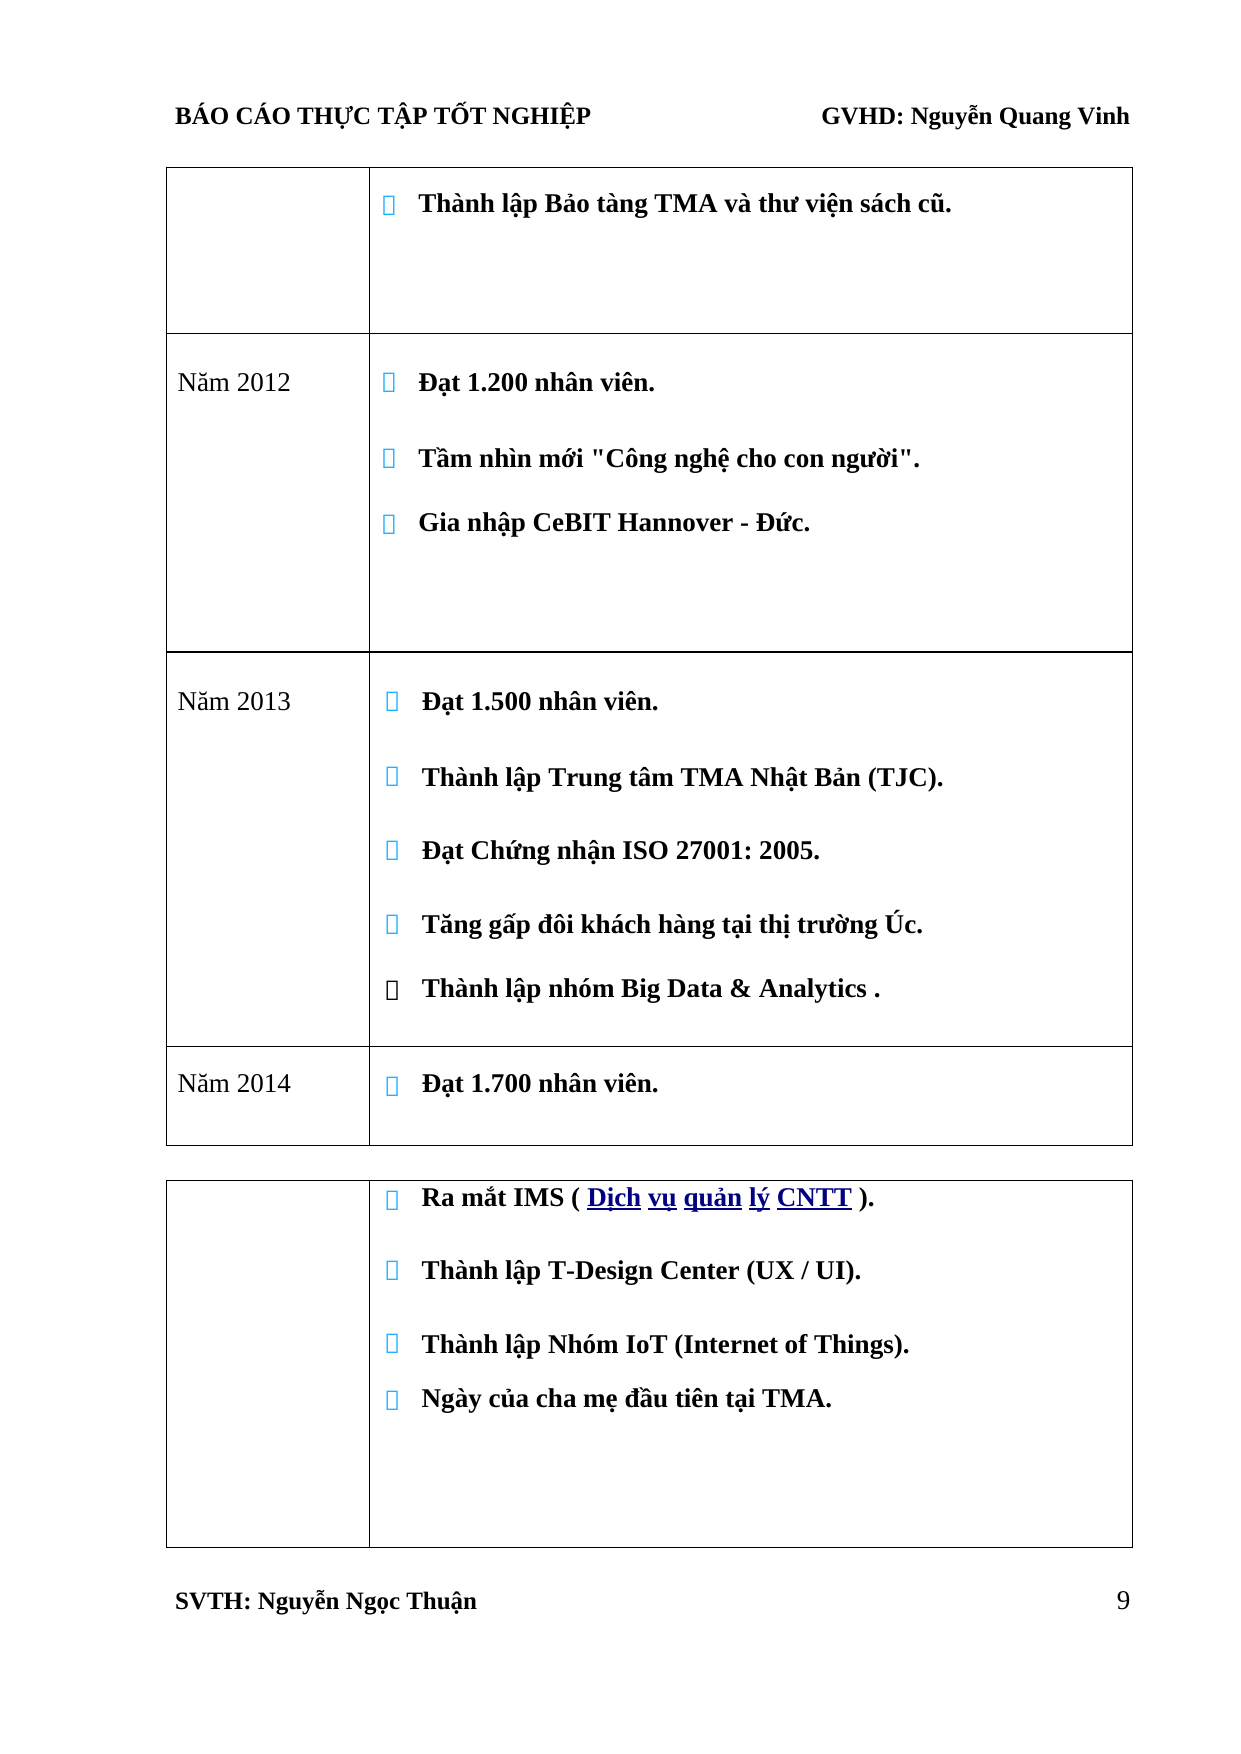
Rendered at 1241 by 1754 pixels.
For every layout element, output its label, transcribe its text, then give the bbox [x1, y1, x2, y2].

table_cell [167, 1234, 369, 1307]
table_cell Ngày của cha mẹ đầu tiên tại TMA. [421, 1381, 1132, 1547]
table_cell [167, 168, 369, 333]
table_cell Năm 2014 [167, 1047, 369, 1145]
table_cell  [370, 168, 418, 333]
table_cell Tăng gấp đôi khách hàng tại thị trường Úc. [418, 878, 1132, 951]
table_cell Năm 2013 [167, 653, 369, 731]
table_cell  [370, 1381, 421, 1547]
table_cell [167, 1308, 369, 1381]
table_cell [167, 951, 369, 1046]
table_cell Đạt Chứng nhận ISO 27001: 2005. [418, 804, 1132, 878]
table_cell Năm 2012 [167, 334, 369, 412]
table_cell  [370, 1047, 418, 1145]
table_cell [167, 1381, 369, 1547]
table_cell Thành lập T-Design Center (UX / UI). [421, 1234, 1132, 1307]
table_cell Đạt 1.700 nhân viên. [418, 1047, 1132, 1145]
table_cell  [370, 1234, 421, 1307]
table_cell Tầm nhìn mới "Công nghệ cho con người". [418, 412, 1132, 485]
table_cell Thành lập nhóm Big Data & Analytics . [418, 951, 1132, 1046]
table_cell  [370, 412, 418, 485]
table_cell Đạt 1.500 nhân viên. [418, 653, 1132, 731]
table_cell  [370, 731, 418, 804]
table_cell [167, 878, 369, 951]
table_cell  [370, 485, 418, 651]
table_cell Thành lập Trung tâm TMA Nhật Bản (TJC). [418, 731, 1132, 804]
table_cell  [370, 804, 418, 878]
table_cell  [370, 1308, 421, 1381]
table_cell  [370, 334, 418, 412]
table_cell [167, 412, 369, 485]
table_cell Thành lập Bảo tàng TMA và thư viện sách cũ. [418, 168, 1132, 333]
table_cell  [370, 653, 418, 731]
table_cell  [370, 951, 418, 1046]
table_cell [167, 485, 369, 651]
table_cell Gia nhập CeBIT Hannover - Đức. [418, 485, 1132, 651]
table_cell  [370, 878, 418, 951]
table_header Ra mắt IMS ( Dịch vụ quản lý CNTT ). [421, 1181, 1132, 1234]
table_cell [167, 731, 369, 804]
table_header [167, 1181, 369, 1234]
table_header  [370, 1181, 421, 1234]
table_cell Đạt 1.200 nhân viên. [418, 334, 1132, 412]
table_cell Thành lập Nhóm IoT (Internet of Things). [421, 1308, 1132, 1381]
table_cell [167, 804, 369, 878]
